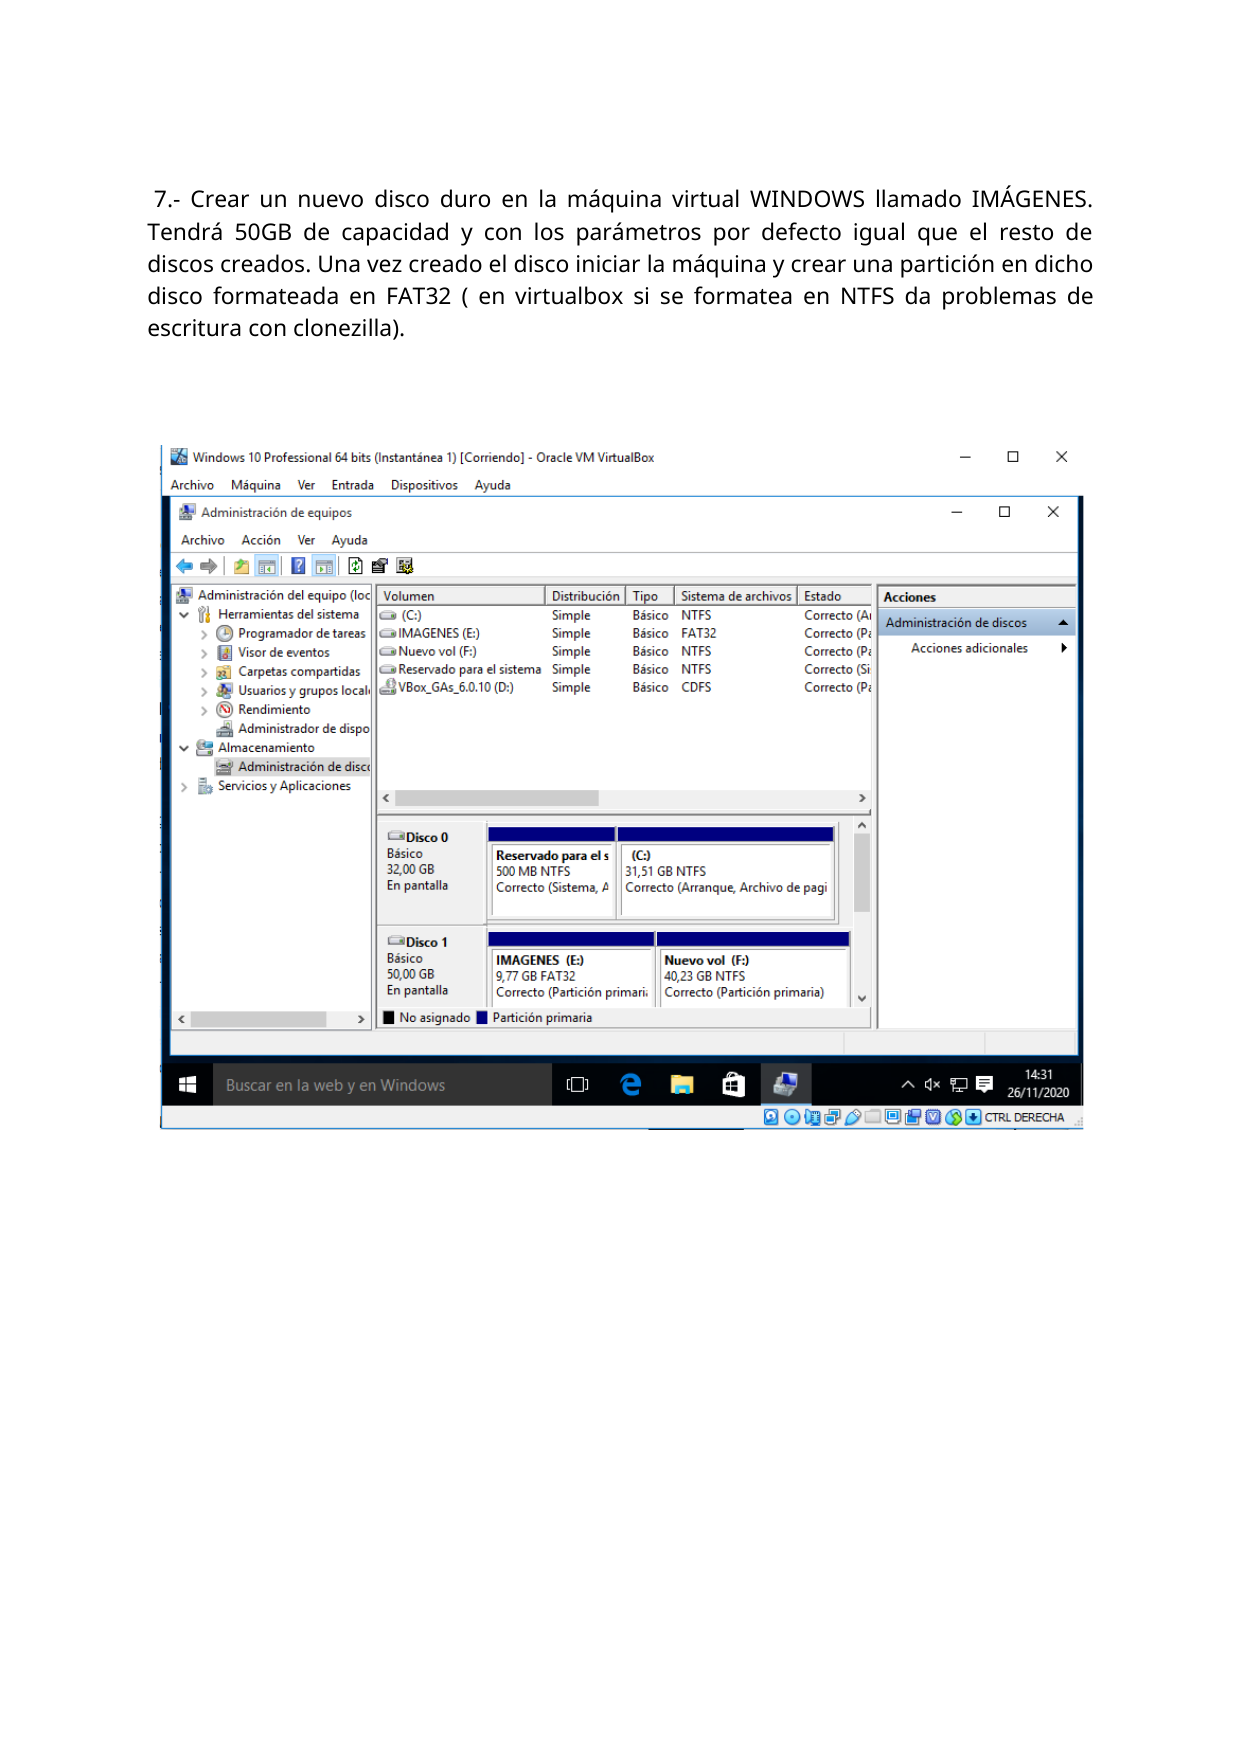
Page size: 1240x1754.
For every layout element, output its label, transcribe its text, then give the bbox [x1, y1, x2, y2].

text 7.- Crear un nuevo disco duro en la máquina virtual WINDOWS llamado IMÁGENES. Tendrá 50GB de capacidad y con los parámetros por defecto igual que el resto de discos creados. Una vez creado el disco iniciar la máquina y crear una partición en dicho disco formateada en FAT32 ( en virtualbox si se formatea en NTFS da problemas de escritura con clonezilla). [147, 183, 1094, 343]
picture [159, 445, 1084, 1130]
